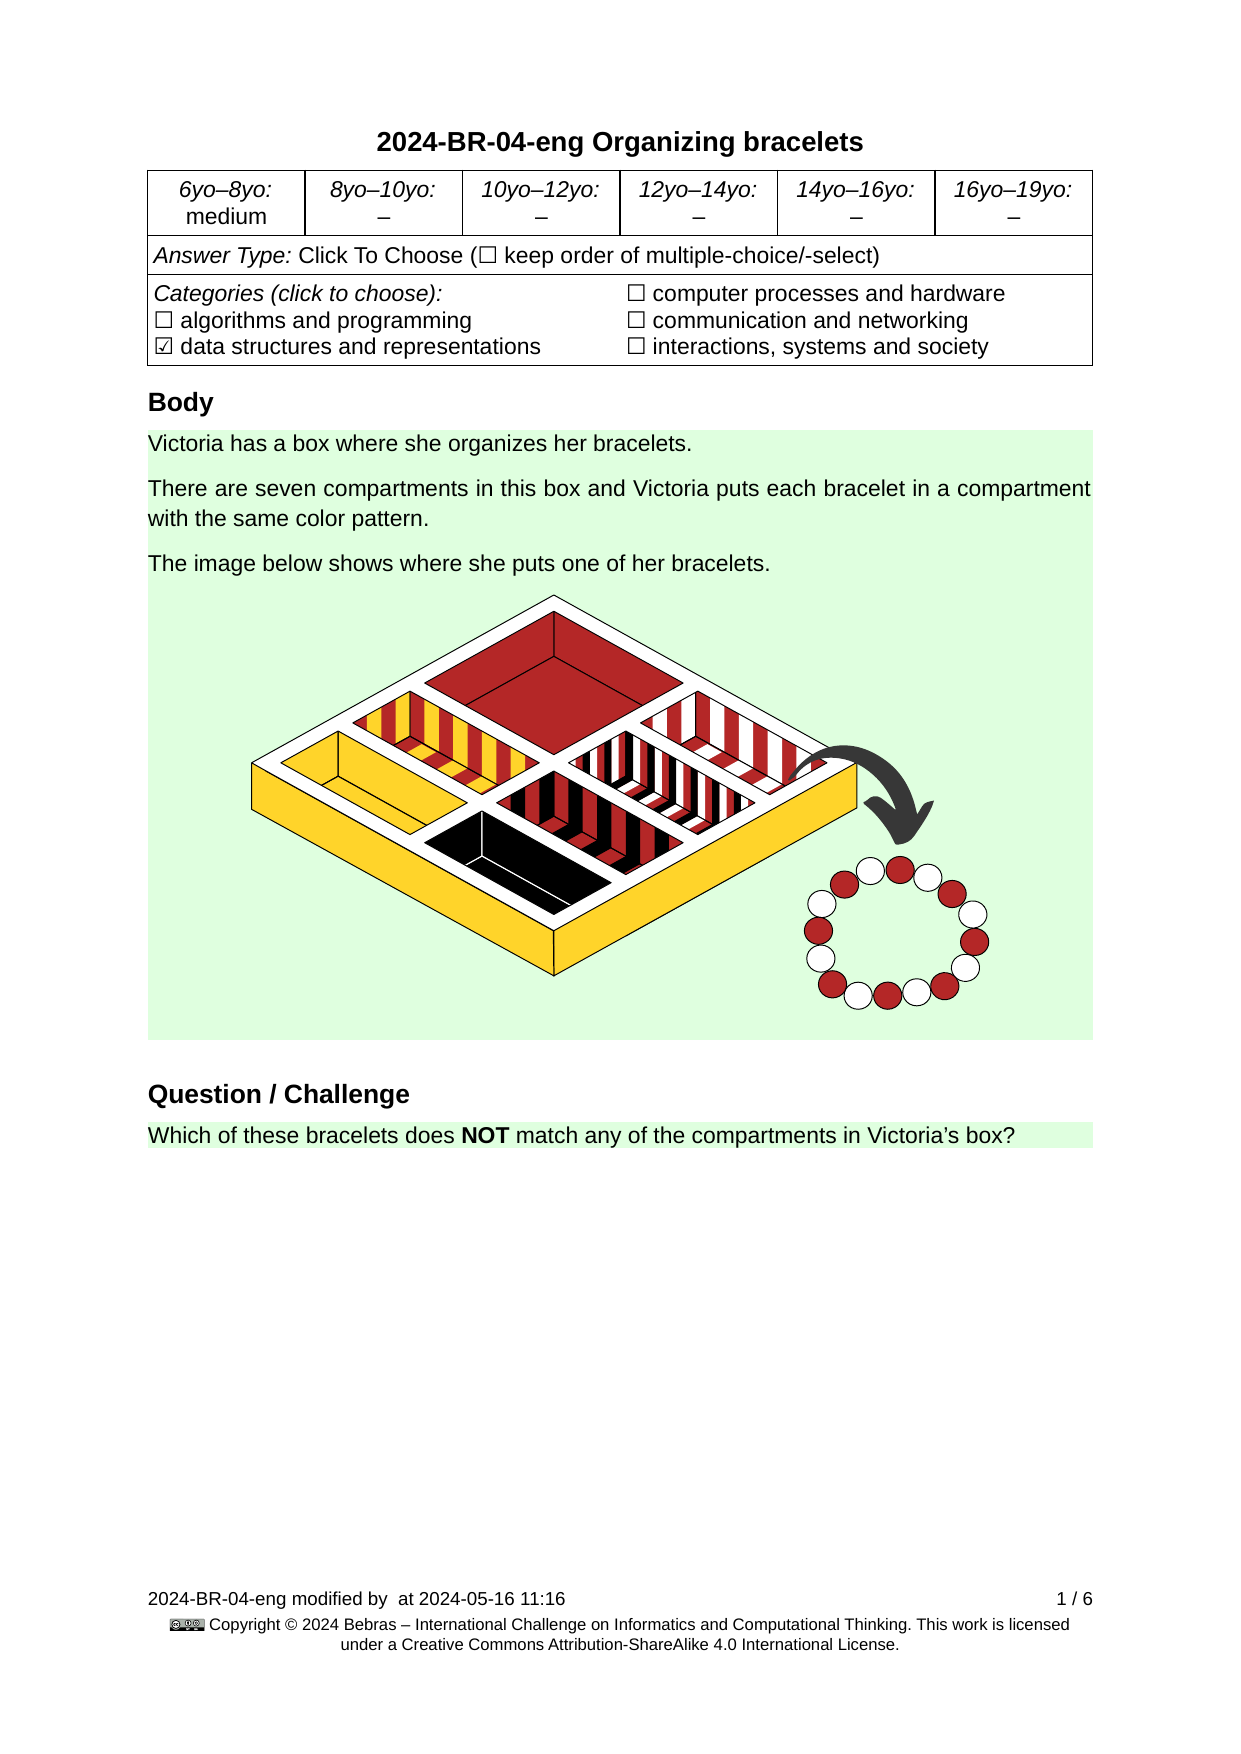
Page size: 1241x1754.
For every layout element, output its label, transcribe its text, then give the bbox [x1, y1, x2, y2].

subtitle Question / Challenge [148, 1079, 1093, 1109]
table_header 10yo–12yo: – [463, 171, 619, 235]
text The image below shows where she puts one of her bracelets. [148, 550, 1093, 576]
subtitle 2024-BR-04-eng Organizing bracelets [148, 125, 1093, 157]
text There are seven compartments in this box and Victoria puts each bracelet in a compartment with the same color pattern. [148, 475, 1093, 531]
table_header 16yo–19yo: – [936, 171, 1092, 235]
table_cell ☐ computer processes and hardware ☐ communication and networking ☐ interactions, systems and society [620, 275, 1092, 365]
table_header 8yo–10yo: – [306, 171, 462, 235]
subtitle Body [148, 387, 1093, 417]
table_header 6yo–8yo: medium [148, 171, 304, 235]
table_cell Answer Type: Click To Choose (☐ keep order of multiple-choice/-select) [148, 236, 1092, 274]
table_header 14yo–16yo: – [778, 171, 934, 235]
text Which of these bracelets does NOT match any of the compartments in Victoria’s box? [148, 1122, 1093, 1148]
table_cell Categories (click to choose): ☐ algorithms and programming ☑ data structures and representations [148, 275, 620, 365]
table_header 12yo–14yo: – [621, 171, 777, 235]
text Victoria has a box where she organizes her bracelets. [148, 430, 1093, 456]
